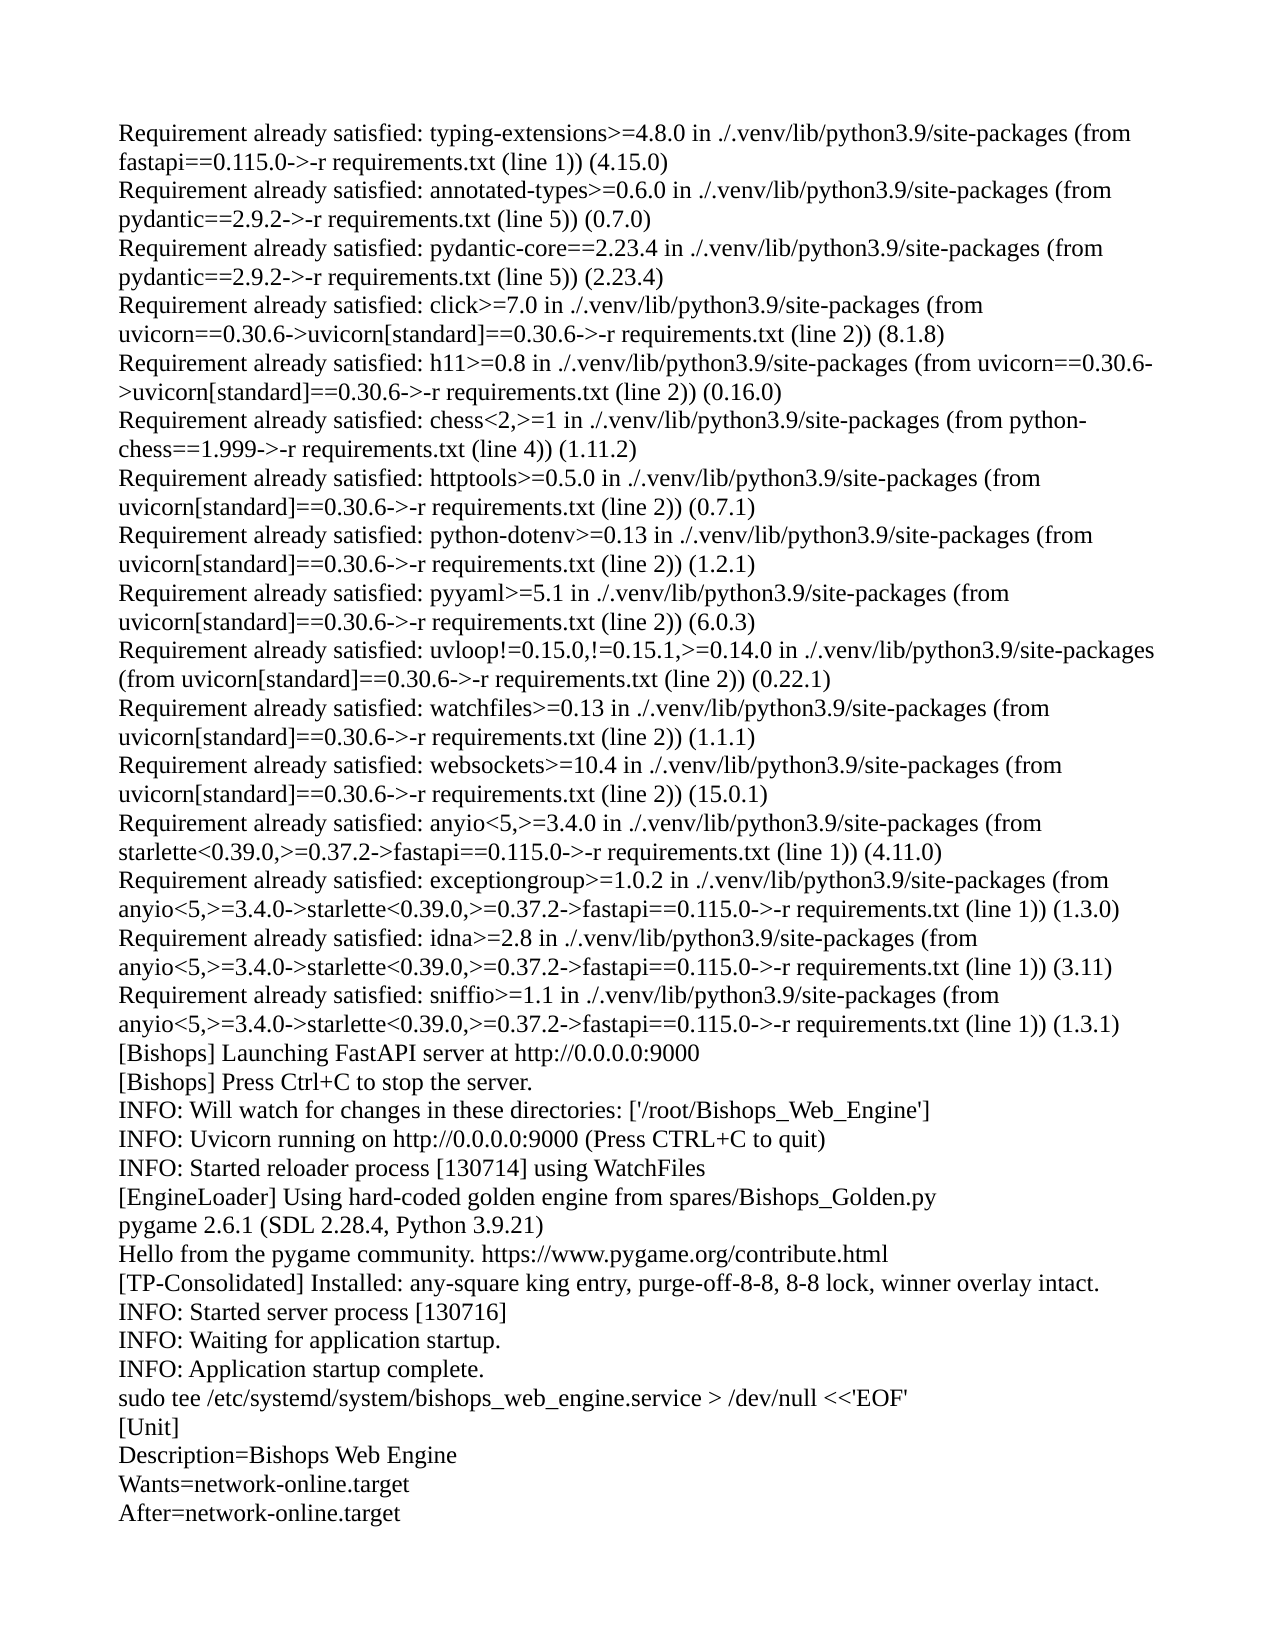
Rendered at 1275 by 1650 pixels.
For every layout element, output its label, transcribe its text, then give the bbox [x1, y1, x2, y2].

text INFO: Will watch for changes in these directories: ['/root/Bishops_Web_Engine'] [118, 1096, 1157, 1124]
text [Bishops] Press Ctrl+C to stop the server. [118, 1067, 1157, 1096]
text Requirement already satisfied: anyio<5,>=3.4.0 in ./.venv/lib/python3.9/site-packages (from starlette<0.39.0,>=0.37.2->fastapi==0.115.0->-r requirements.txt (line 1)) (4.11.0) [118, 808, 1157, 866]
text pygame 2.6.1 (SDL 2.28.4, Python 3.9.21) [118, 1211, 1157, 1239]
text INFO: Started server process [130716] [118, 1297, 1157, 1326]
text Requirement already satisfied: watchfiles>=0.13 in ./.venv/lib/python3.9/site-packages (from uvicorn[standard]==0.30.6->-r requirements.txt (line 2)) (1.1.1) [118, 693, 1157, 751]
text [EngineLoader] Using hard-coded golden engine from spares/Bishops_Golden.py [118, 1182, 1157, 1211]
text Requirement already satisfied: uvloop!=0.15.0,!=0.15.1,>=0.14.0 in ./.venv/lib/python3.9/site-packages (from uvicorn[standard]==0.30.6->-r requirements.txt (line 2)) (0.22.1) [118, 636, 1157, 693]
text Requirement already satisfied: python-dotenv>=0.13 in ./.venv/lib/python3.9/site-packages (from uvicorn[standard]==0.30.6->-r requirements.txt (line 2)) (1.2.1) [118, 521, 1157, 578]
text INFO: Started reloader process [130714] using WatchFiles [118, 1153, 1157, 1182]
text INFO: Uvicorn running on http://0.0.0.0:9000 (Press CTRL+C to quit) [118, 1124, 1157, 1153]
text [Unit] [118, 1412, 1157, 1441]
text [Bishops] Launching FastAPI server at http://0.0.0.0:9000 [118, 1038, 1157, 1067]
text After=network-online.target [118, 1498, 1157, 1527]
text Description=Bishops Web Engine [118, 1441, 1157, 1469]
text Requirement already satisfied: sniffio>=1.1 in ./.venv/lib/python3.9/site-packages (from anyio<5,>=3.4.0->starlette<0.39.0,>=0.37.2->fastapi==0.115.0->-r requirements.txt (line 1)) (1.3.1) [118, 981, 1157, 1038]
text Wants=network-online.target [118, 1469, 1157, 1498]
text Requirement already satisfied: pyyaml>=5.1 in ./.venv/lib/python3.9/site-packages (from uvicorn[standard]==0.30.6->-r requirements.txt (line 2)) (6.0.3) [118, 578, 1157, 636]
text Requirement already satisfied: click>=7.0 in ./.venv/lib/python3.9/site-packages (from uvicorn==0.30.6->uvicorn[standard]==0.30.6->-r requirements.txt (line 2)) (8.1.8) [118, 291, 1157, 348]
text Requirement already satisfied: annotated-types>=0.6.0 in ./.venv/lib/python3.9/site-packages (from pydantic==2.9.2->-r requirements.txt (line 5)) (0.7.0) [118, 176, 1157, 233]
text Requirement already satisfied: httptools>=0.5.0 in ./.venv/lib/python3.9/site-packages (from uvicorn[standard]==0.30.6->-r requirements.txt (line 2)) (0.7.1) [118, 463, 1157, 521]
text Requirement already satisfied: pydantic-core==2.23.4 in ./.venv/lib/python3.9/site-packages (from pydantic==2.9.2->-r requirements.txt (line 5)) (2.23.4) [118, 233, 1157, 291]
text [TP-Consolidated] Installed: any-square king entry, purge-off-8-8, 8-8 lock, winner overlay intact. [118, 1268, 1157, 1297]
text Requirement already satisfied: chess<2,>=1 in ./.venv/lib/python3.9/site-packages (from python-chess==1.999->-r requirements.txt (line 4)) (1.11.2) [118, 406, 1157, 463]
text sudo tee /etc/systemd/system/bishops_web_engine.service > /dev/null <<'EOF' [118, 1383, 1157, 1412]
text INFO: Waiting for application startup. [118, 1326, 1157, 1354]
text Requirement already satisfied: idna>=2.8 in ./.venv/lib/python3.9/site-packages (from anyio<5,>=3.4.0->starlette<0.39.0,>=0.37.2->fastapi==0.115.0->-r requirements.txt (line 1)) (3.11) [118, 923, 1157, 981]
text Requirement already satisfied: exceptiongroup>=1.0.2 in ./.venv/lib/python3.9/site-packages (from anyio<5,>=3.4.0->starlette<0.39.0,>=0.37.2->fastapi==0.115.0->-r requirements.txt (line 1)) (1.3.0) [118, 866, 1157, 923]
text INFO: Application startup complete. [118, 1354, 1157, 1383]
text Hello from the pygame community. https://www.pygame.org/contribute.html [118, 1239, 1157, 1268]
text Requirement already satisfied: typing-extensions>=4.8.0 in ./.venv/lib/python3.9/site-packages (from fastapi==0.115.0->-r requirements.txt (line 1)) (4.15.0) [118, 118, 1157, 176]
text Requirement already satisfied: h11>=0.8 in ./.venv/lib/python3.9/site-packages (from uvicorn==0.30.6->uvicorn[standard]==0.30.6->-r requirements.txt (line 2)) (0.16.0) [118, 348, 1157, 406]
text Requirement already satisfied: websockets>=10.4 in ./.venv/lib/python3.9/site-packages (from uvicorn[standard]==0.30.6->-r requirements.txt (line 2)) (15.0.1) [118, 751, 1157, 808]
